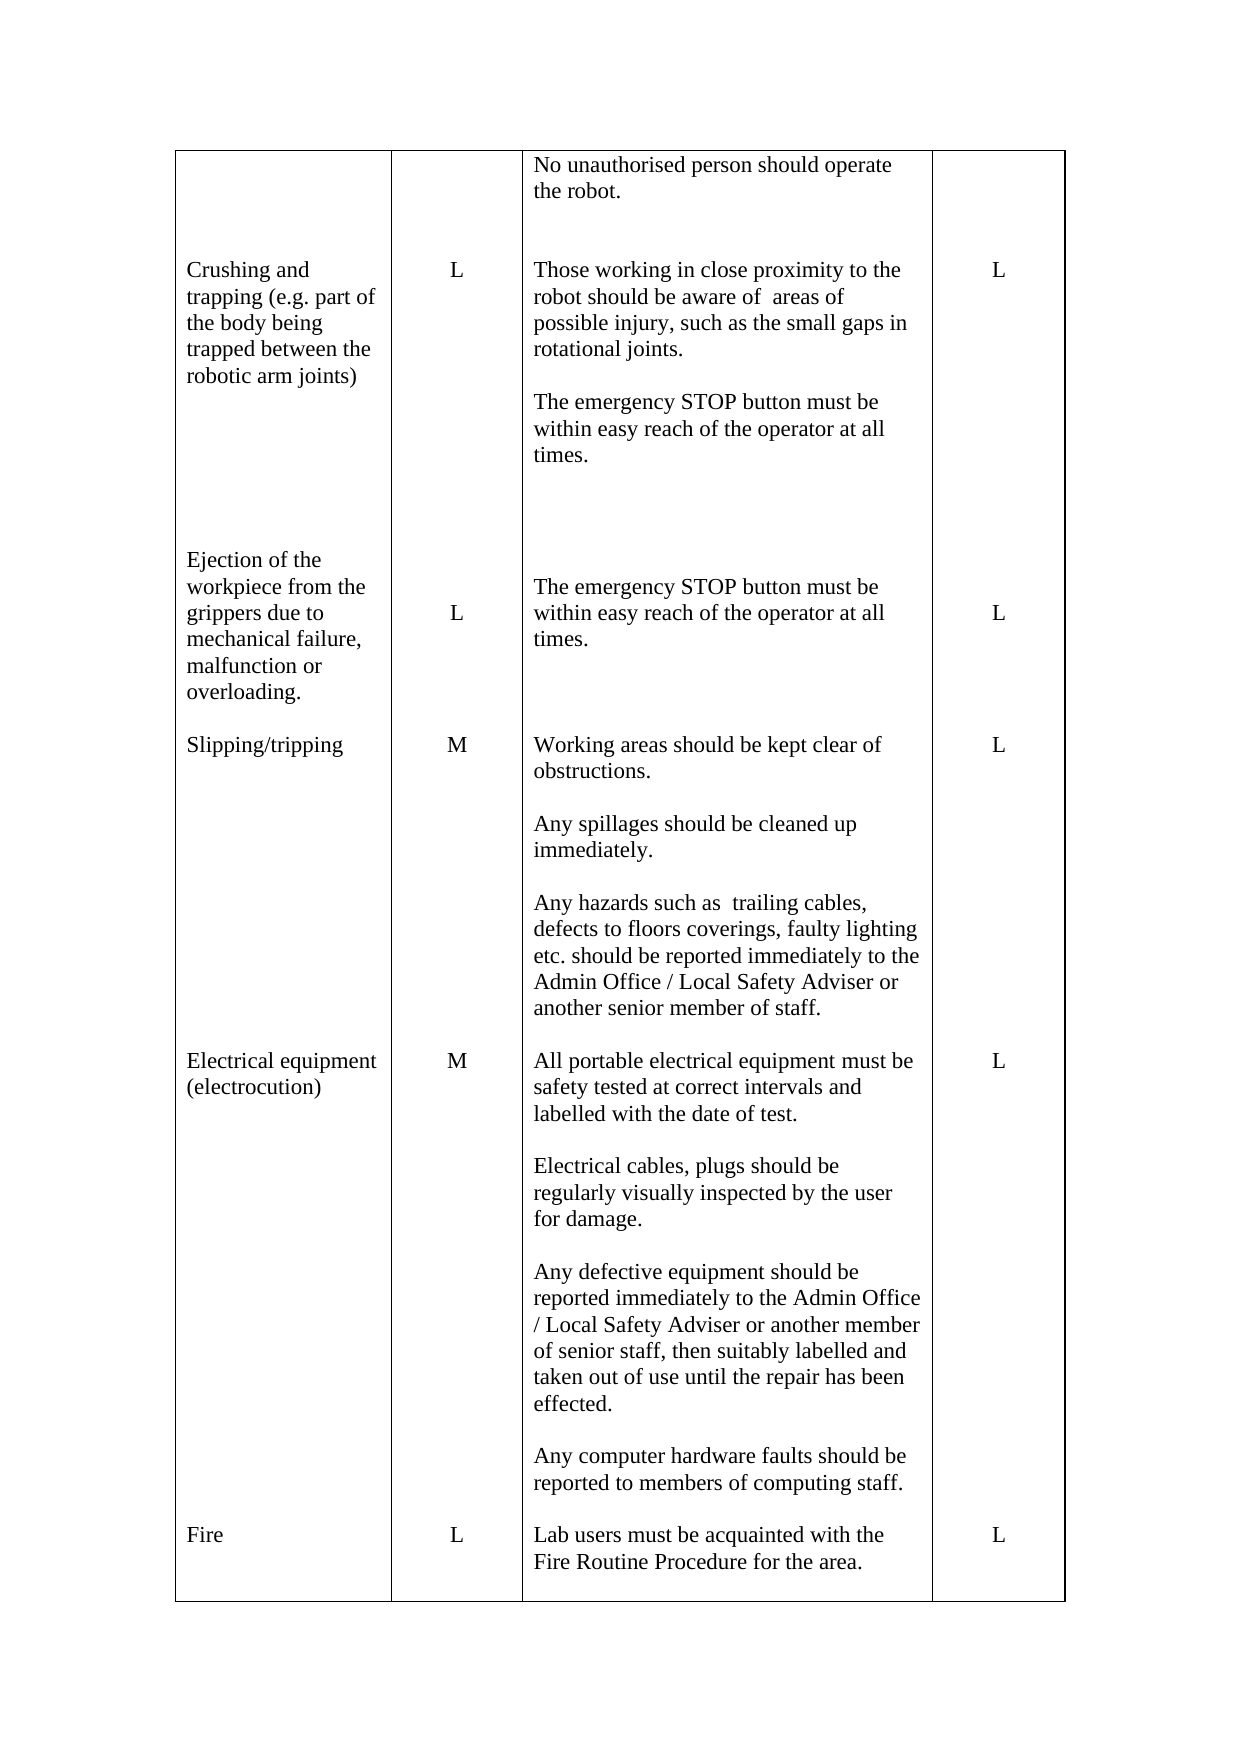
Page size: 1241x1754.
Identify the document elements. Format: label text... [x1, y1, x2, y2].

table_cell L L L M M L M H M [392, 151, 522, 1601]
table_cell Crushing and trapping (e.g. part of the body being trapped between the robotic arm joints) Ejection of the workpiece from the grippers due to mechanical failure, malfunction or overloading. Slipping/tripping Electrical equipment (electrocution) Fire [176, 151, 391, 1601]
table_cell L L L L L [933, 151, 1064, 1601]
table_cell No unauthorised person should operate the robot. Those working in close proximity to the robot should be aware of areas of possible injury, such as the small gaps in rotational joints. The emergency STOP button must be within easy reach of the operator at all times. The emergency STOP button must be within easy reach of the operator at all times. Working areas should be kept clear of obstructions. Any spillages should be cleaned up immediately. Any hazards such as trailing cables, defects to floors coverings, faulty lighting etc. should be reported immediately to the Admin Office / Local Safety Adviser or another senior member of staff. All portable electrical equipment must be safety tested at correct intervals and labelled with the date of test. Electrical cables, plugs should be regularly visually inspected by the user for damage. Any defective equipment should be reported immediately to the Admin Office / Local Safety Adviser or another member of senior staff, then suitably labelled and taken out of use until the repair has been effected. Any computer hardware faults should be reported to members of computing staff. Lab users must be acquainted with the Fire Routine Procedure for the area. [523, 151, 932, 1601]
